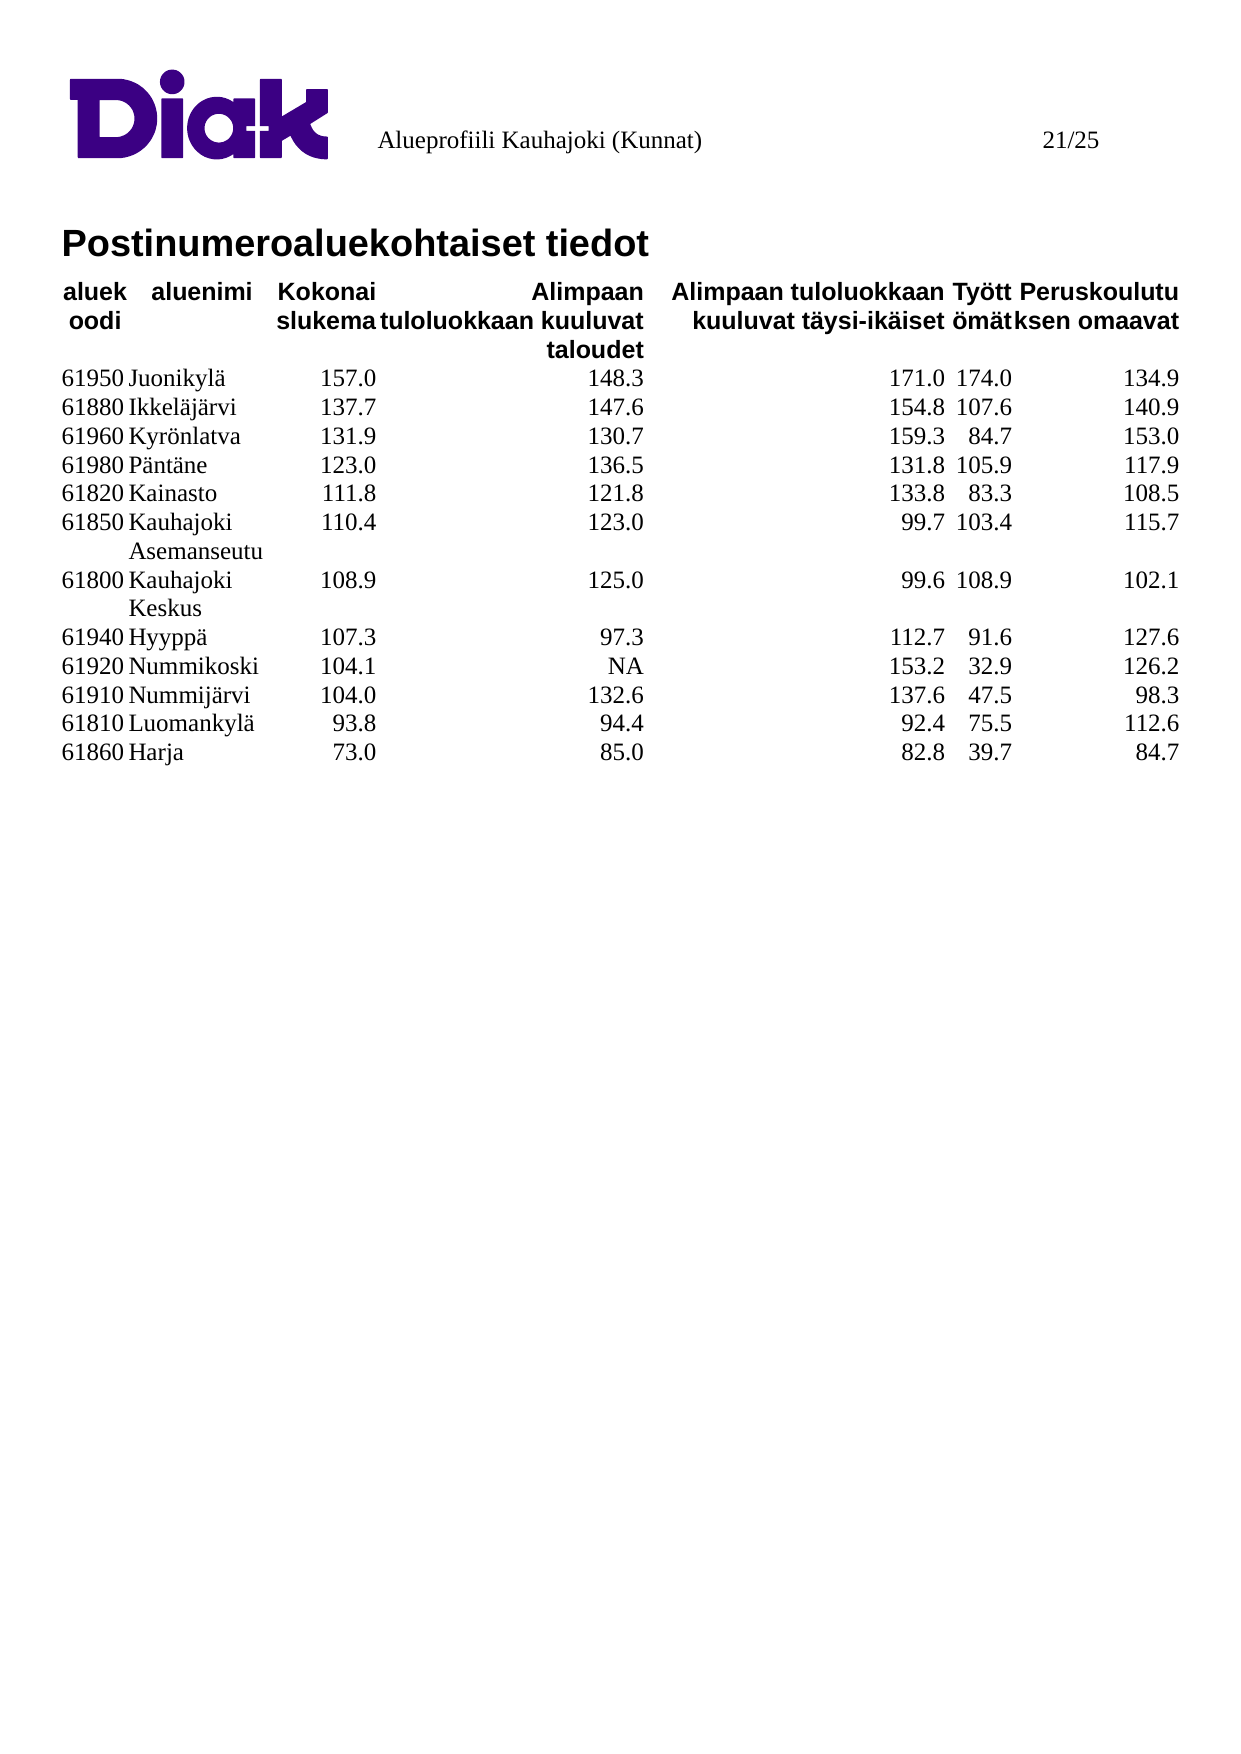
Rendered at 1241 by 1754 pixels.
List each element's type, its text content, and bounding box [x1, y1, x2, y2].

table_cell 133.8 [644, 479, 945, 507]
table_cell 61940 [61, 622, 128, 651]
table_cell 123.0 [276, 450, 376, 478]
table_cell 93.8 [276, 709, 376, 737]
table_cell 153.2 [644, 651, 945, 680]
table_cell 137.6 [644, 680, 945, 708]
table_cell Juonikylä [128, 364, 276, 392]
table_cell 61800 [61, 565, 128, 622]
table_header aluenimi [128, 277, 276, 363]
table_cell 127.6 [1012, 622, 1179, 651]
table_cell 112.7 [644, 622, 945, 651]
table_cell 91.6 [945, 622, 1012, 651]
table_header Peruskoulutuksen omaavat [1012, 277, 1179, 363]
table_cell 147.6 [376, 392, 644, 421]
table_cell 131.9 [276, 421, 376, 450]
table_cell 108.9 [276, 565, 376, 622]
table_cell 61960 [61, 421, 128, 450]
table_cell 117.9 [1012, 450, 1179, 478]
table_cell 99.7 [644, 507, 945, 565]
table_cell 154.8 [644, 392, 945, 421]
table_cell 110.4 [276, 507, 376, 565]
table_cell 132.6 [376, 680, 644, 708]
table_cell 104.1 [276, 651, 376, 680]
table_cell 98.3 [1012, 680, 1179, 708]
table_cell 148.3 [376, 364, 644, 392]
table_cell 61980 [61, 450, 128, 478]
table_cell 97.3 [376, 622, 644, 651]
table_cell 75.5 [945, 709, 1012, 737]
table_cell 153.0 [1012, 421, 1179, 450]
table_cell 61920 [61, 651, 128, 680]
table_cell 126.2 [1012, 651, 1179, 680]
table_cell Kyrönlatva [128, 421, 276, 450]
table_header aluekoodi [61, 277, 128, 363]
table_cell 61820 [61, 479, 128, 507]
table_cell 157.0 [276, 364, 376, 392]
table_cell 159.3 [644, 421, 945, 450]
table_cell 121.8 [376, 479, 644, 507]
table_cell 82.8 [644, 737, 945, 766]
table_cell 61950 [61, 364, 128, 392]
table_cell 115.7 [1012, 507, 1179, 565]
table_cell Nummijärvi [128, 680, 276, 708]
table_cell 73.0 [276, 737, 376, 766]
table_cell 39.7 [945, 737, 1012, 766]
table_cell Kauhajoki Asemanseutu [128, 507, 276, 565]
table_cell Ikkeläjärvi [128, 392, 276, 421]
table_cell 61910 [61, 680, 128, 708]
table_cell 131.8 [644, 450, 945, 478]
table_cell 32.9 [945, 651, 1012, 680]
table_cell 104.0 [276, 680, 376, 708]
table_header Alimpaan tuloluokkaan kuuluvat täysi-ikäiset [644, 277, 945, 363]
table_cell 125.0 [376, 565, 644, 622]
table_cell 99.6 [644, 565, 945, 622]
table_cell Kainasto [128, 479, 276, 507]
table_cell 61860 [61, 737, 128, 766]
table_cell 174.0 [945, 364, 1012, 392]
table_cell Harja [128, 737, 276, 766]
table_cell Luomankylä [128, 709, 276, 737]
table_cell Kauhajoki Keskus [128, 565, 276, 622]
table_cell 83.3 [945, 479, 1012, 507]
table_cell 136.5 [376, 450, 644, 478]
table_cell 94.4 [376, 709, 644, 737]
table_cell 130.7 [376, 421, 644, 450]
table_header Kokonaislukema [276, 277, 376, 363]
table_cell 137.7 [276, 392, 376, 421]
table_cell Nummikoski [128, 651, 276, 680]
table_cell 111.8 [276, 479, 376, 507]
table_cell 61880 [61, 392, 128, 421]
subtitle Postinumeroaluekohtaiset tiedot [61, 221, 1179, 265]
table_cell 84.7 [1012, 737, 1179, 766]
table_cell 112.6 [1012, 709, 1179, 737]
table_cell 84.7 [945, 421, 1012, 450]
table_cell 123.0 [376, 507, 644, 565]
table_cell 107.3 [276, 622, 376, 651]
table_cell 85.0 [376, 737, 644, 766]
table_cell 107.6 [945, 392, 1012, 421]
table_cell 61810 [61, 709, 128, 737]
table_cell NA [376, 651, 644, 680]
table_cell 134.9 [1012, 364, 1179, 392]
table_cell 92.4 [644, 709, 945, 737]
table_cell 102.1 [1012, 565, 1179, 622]
table_cell 140.9 [1012, 392, 1179, 421]
table_cell 105.9 [945, 450, 1012, 478]
table_cell Hyyppä [128, 622, 276, 651]
table_cell 108.9 [945, 565, 1012, 622]
table_cell 171.0 [644, 364, 945, 392]
table_cell 61850 [61, 507, 128, 565]
table_header Työttömät [945, 277, 1012, 363]
table_cell 108.5 [1012, 479, 1179, 507]
table_cell 47.5 [945, 680, 1012, 708]
table_header Alimpaan tuloluokkaan kuuluvat taloudet [376, 277, 644, 363]
table_cell Päntäne [128, 450, 276, 478]
table_cell 103.4 [945, 507, 1012, 565]
